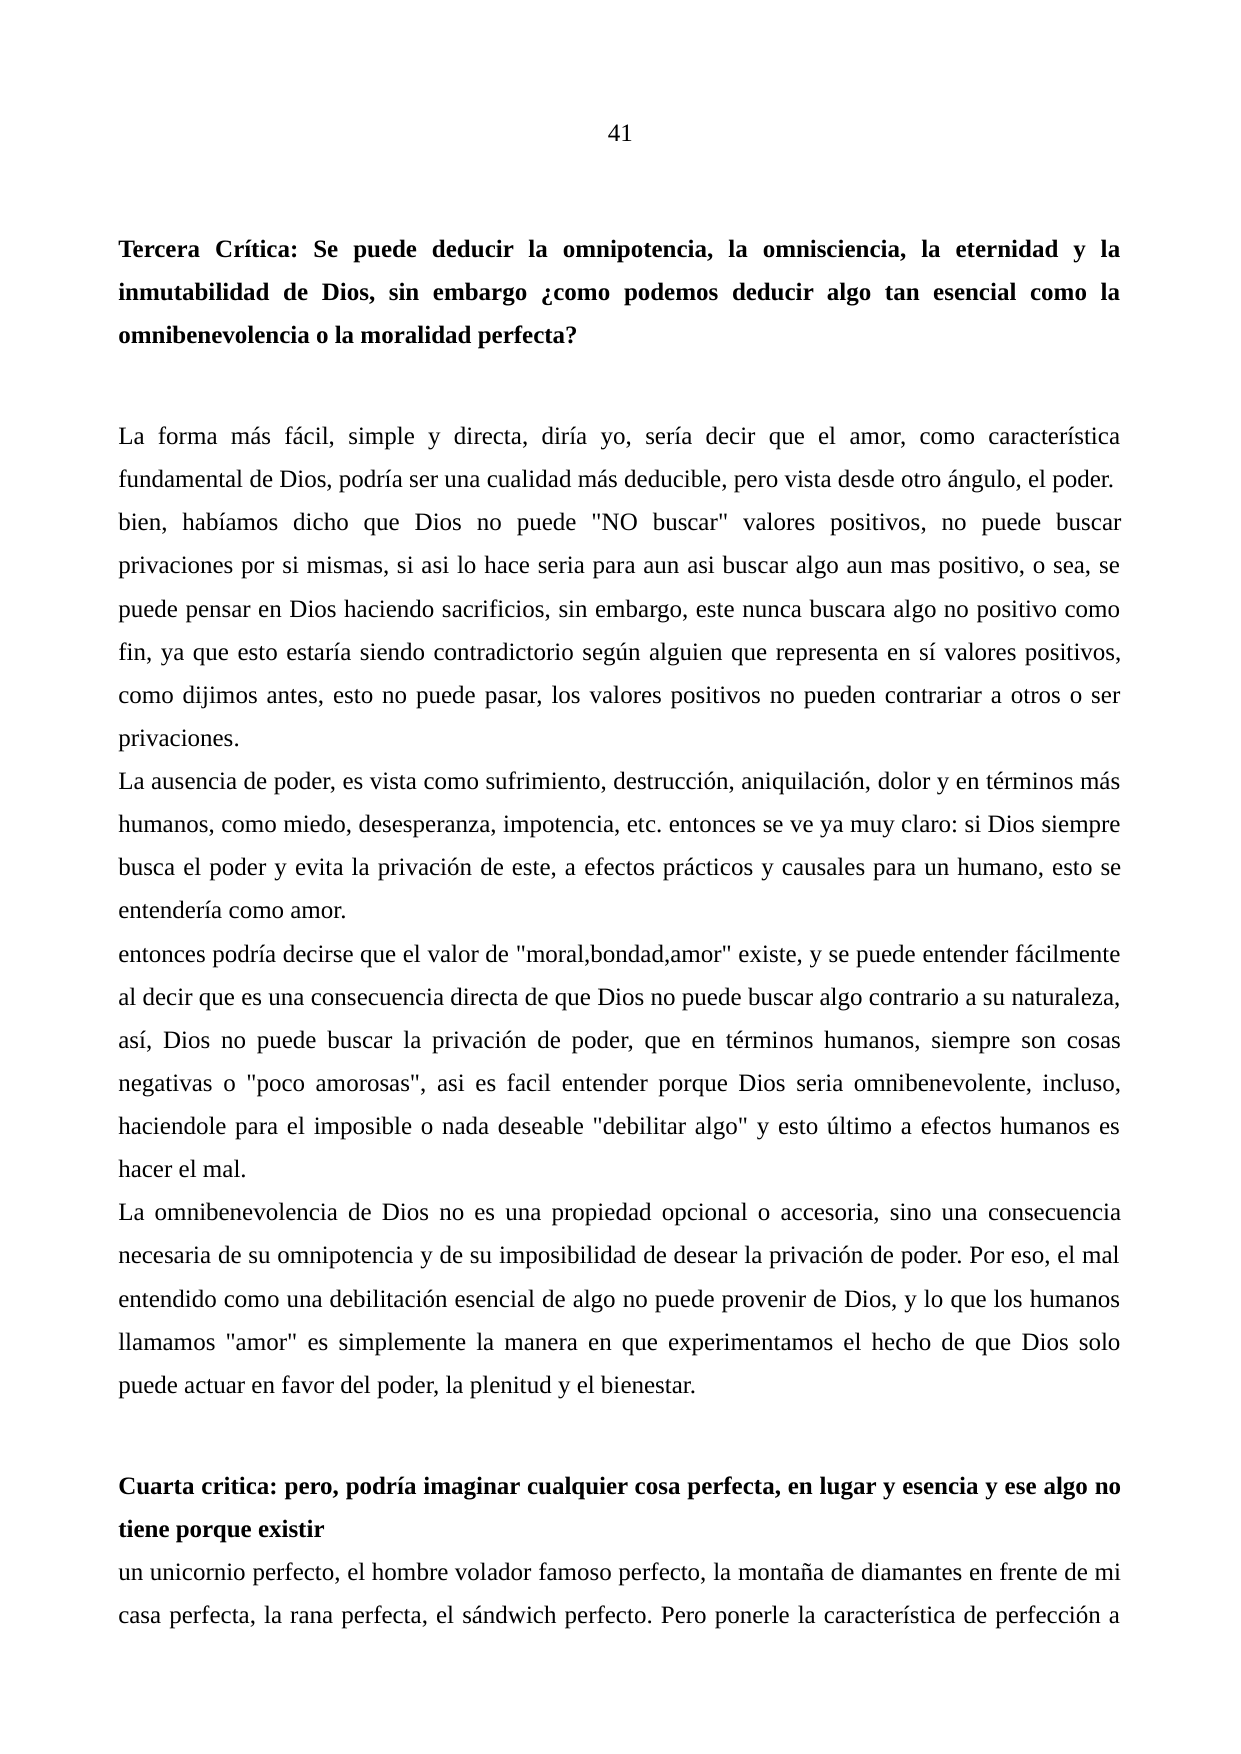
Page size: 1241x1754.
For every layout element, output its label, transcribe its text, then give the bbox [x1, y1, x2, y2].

text La ausencia de poder, es vista como sufrimiento, destrucción, aniquilación, dolor y en términos más humanos, como miedo, desesperanza, impotencia, etc. entonces se ve ya muy claro: si Dios siempre busca el poder y evita la privación de este, a efectos prácticos y causales para un humano, esto se entendería como amor. [118, 766, 1122, 924]
text entonces podría decirse que el valor de "moral,bondad,amor" existe, y se puede entender fácilmente al decir que es una consecuencia directa de que Dios no puede buscar algo contrario a su naturaleza, así, Dios no puede buscar la privación de poder, que en términos humanos, siempre son cosas negativas o "poco amorosas", asi es facil entender porque Dios seria omnibenevolente, incluso, haciendole para el imposible o nada deseable "debilitar algo" y esto último a efectos humanos es hacer el mal. [118, 939, 1122, 1183]
text Tercera Crítica: Se puede deducir la omnipotencia, la omnisciencia, la eternidad y la inmutabilidad de Dios, sin embargo ¿como podemos deducir algo tan esencial como la omnibenevolencia o la moralidad perfecta? [118, 234, 1122, 349]
text La forma más fácil, simple y directa, diría yo, sería decir que el amor, como característica fundamental de Dios, podría ser una cualidad más deducible, pero vista desde otro ángulo, el poder. [118, 421, 1122, 493]
text un unicornio perfecto, el hombre volador famoso perfecto, la montaña de diamantes en frente de mi casa perfecta, la rana perfecta, el sándwich perfecto. Pero ponerle la característica de perfección a [118, 1557, 1122, 1629]
text La omnibenevolencia de Dios no es una propiedad opcional o accesoria, sino una consecuencia necesaria de su omnipotencia y de su imposibilidad de desear la privación de poder. Por eso, el mal entendido como una debilitación esencial de algo no puede provenir de Dios, y lo que los humanos llamamos "amor" es simplemente la manera en que experimentamos el hecho de que Dios solo puede actuar en favor del poder, la plenitud y el bienestar. [118, 1197, 1122, 1399]
text bien, habíamos dicho que Dios no puede "NO buscar" valores positivos, no puede buscar privaciones por si mismas, si asi lo hace seria para aun asi buscar algo aun mas positivo, o sea, se puede pensar en Dios haciendo sacrificios, sin embargo, este nunca buscara algo no positivo como fin, ya que esto estaría siendo contradictorio según alguien que representa en sí valores positivos, como dijimos antes, esto no puede pasar, los valores positivos no pueden contrariar a otros o ser privaciones. [118, 507, 1122, 752]
text Cuarta critica: pero, podría imaginar cualquier cosa perfecta, en lugar y esencia y ese algo no tiene porque existir [118, 1471, 1122, 1543]
